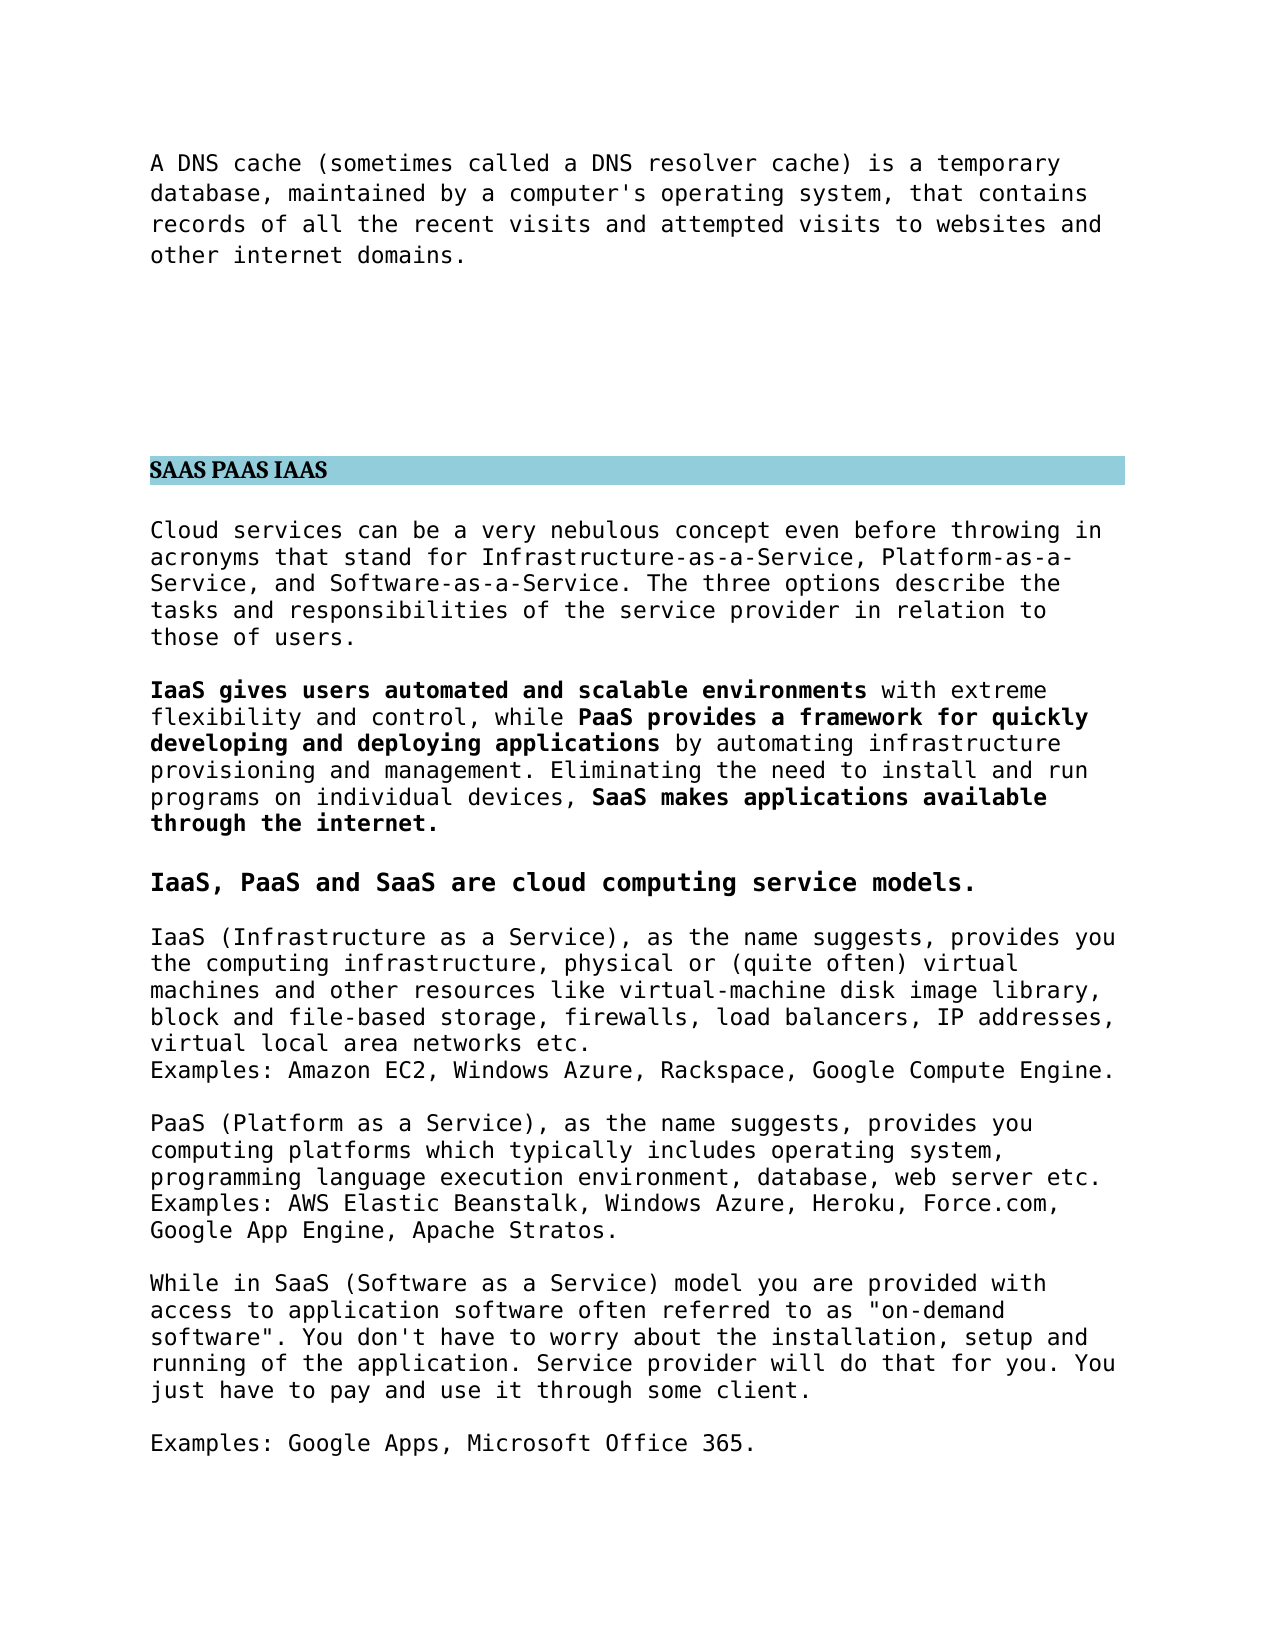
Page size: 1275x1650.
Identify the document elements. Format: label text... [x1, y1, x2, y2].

text Examples: AWS Elastic Beanstalk, Windows Azure, Heroku, Force.com, Google App Engine, Apache Stratos. [150, 1190, 1125, 1244]
text Examples: Google Apps, Microsoft Office 365. [150, 1430, 1125, 1457]
text SAAS PAAS IAAS [150, 456, 1125, 485]
text IaaS gives users automated and scalable environments with extreme flexibility and control, while PaaS provides a framework for quickly developing and deploying applications by automating infrastructure provisioning and management. Eliminating the need to install and run programs on individual devices, SaaS makes applications available through the internet. [150, 677, 1125, 837]
text A DNS cache (sometimes called a DNS resolver cache) is a temporary database, maintained by a computer's operating system, that contains records of all the recent visits and attempted visits to websites and other internet domains. [150, 150, 1125, 268]
text While in SaaS (Software as a Service) model you are provided with access to application software often referred to as "on-demand software". You don't have to worry about the installation, setup and running of the application. Service provider will do that for you. You just have to pay and use it through some client. [150, 1270, 1125, 1404]
text Cloud services can be a very nebulous concept even before throwing in acronyms that stand for Infrastructure-as-a-Service, Platform-as-a-Service, and Software-as-a-Service. The three options describe the tasks and responsibilities of the service provider in relation to those of users. [150, 517, 1125, 651]
text PaaS (Platform as a Service), as the name suggests, provides you computing platforms which typically includes operating system, programming language execution environment, database, web server etc. [150, 1110, 1125, 1190]
text IaaS, PaaS and SaaS are cloud computing service models. [150, 868, 1125, 897]
text Examples: Amazon EC2, Windows Azure, Rackspace, Google Compute Engine. [150, 1057, 1125, 1084]
text IaaS (Infrastructure as a Service), as the name suggests, provides you the computing infrastructure, physical or (quite often) virtual machines and other resources like virtual-machine disk image library, block and file-based storage, firewalls, load balancers, IP addresses, virtual local area networks etc. [150, 924, 1125, 1057]
